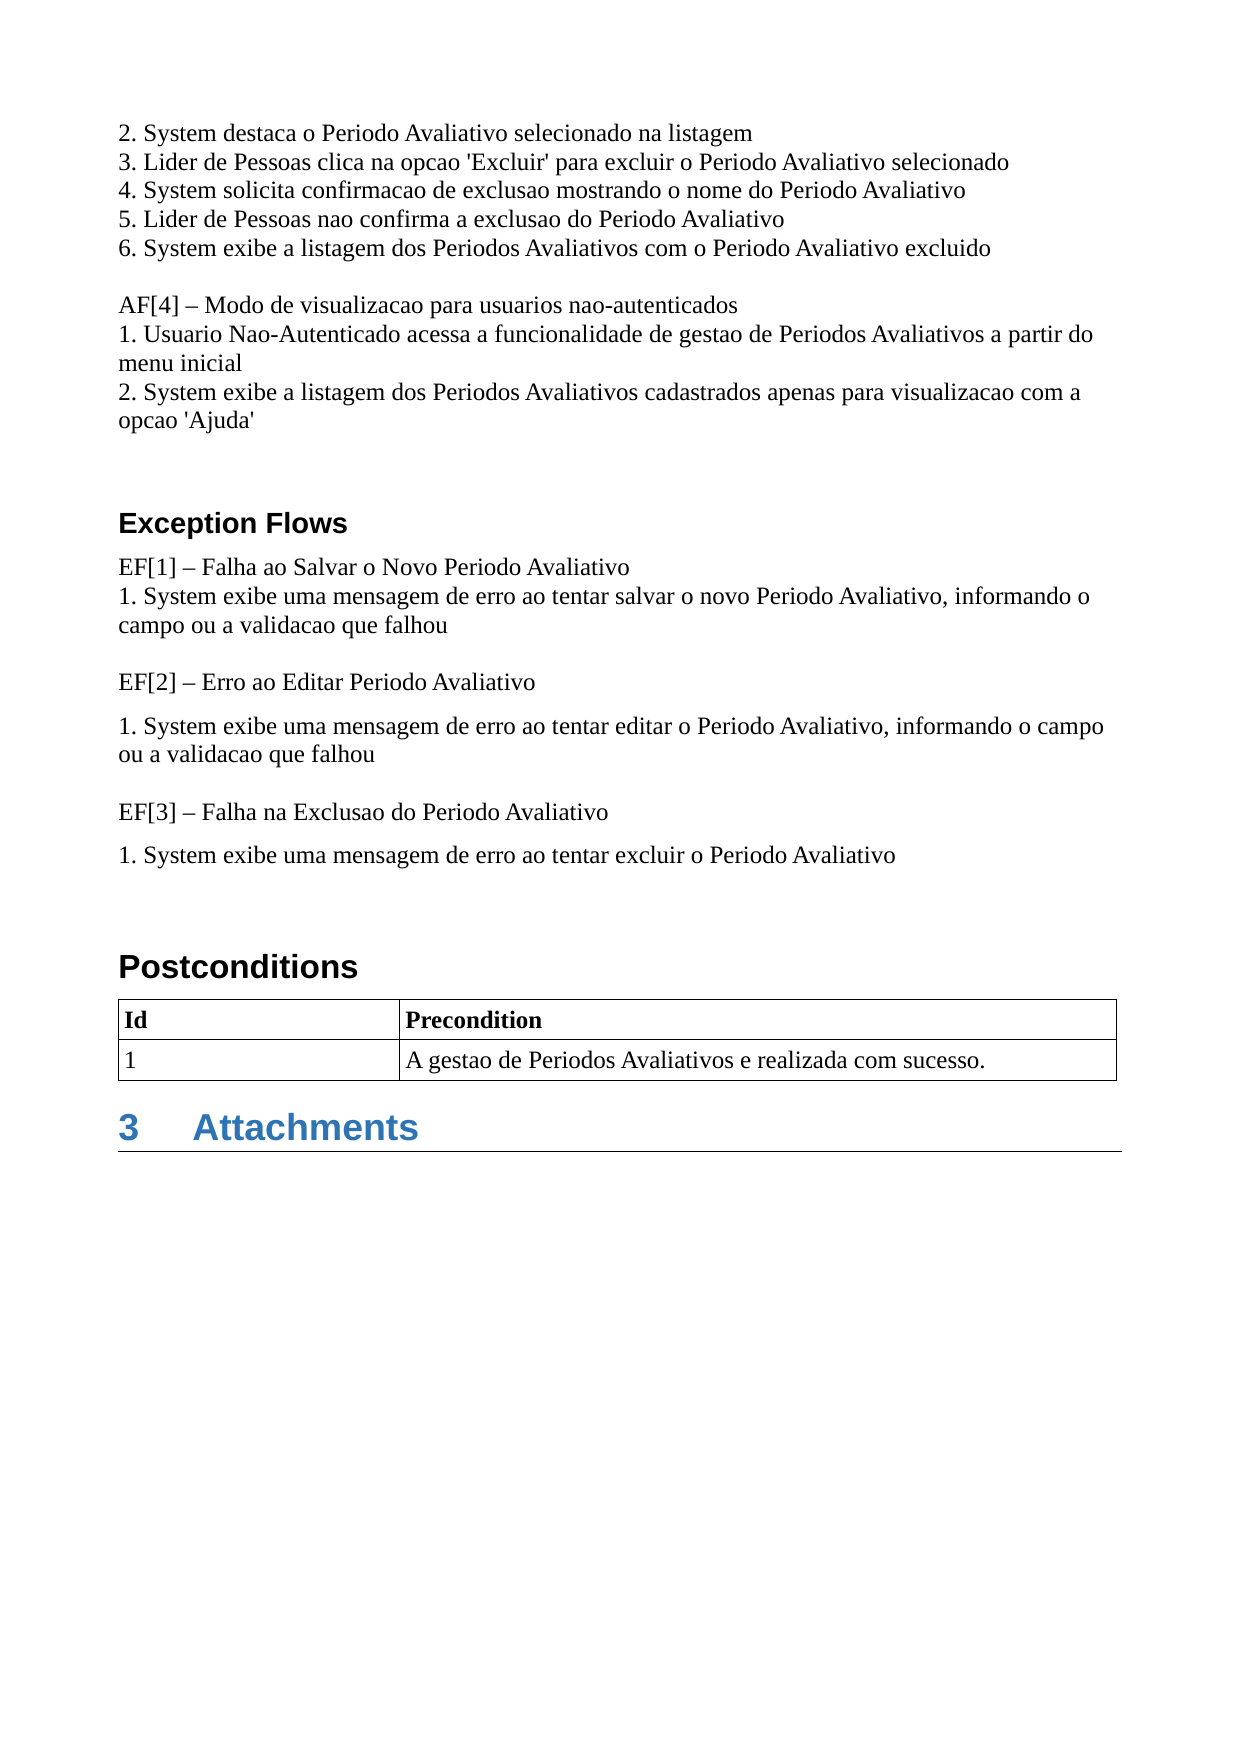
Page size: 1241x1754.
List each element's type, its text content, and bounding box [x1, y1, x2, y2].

subtitle Attachments [118, 1105, 1122, 1151]
subtitle Exception Flows [118, 506, 1122, 540]
table_cell 1 [119, 1040, 399, 1080]
text 1. System exibe uma mensagem de erro ao tentar editar o Periodo Avaliativo, informando o campo ou a validacao que falhou [118, 711, 1122, 768]
text 2. System destaca o Periodo Avaliativo selecionado na listagem [118, 118, 1122, 147]
text EF[2] – Erro ao Editar Periodo Avaliativo [118, 667, 1122, 696]
table_header Id [119, 1000, 399, 1039]
text 3. Lider de Pessoas clica na opcao 'Excluir' para excluir o Periodo Avaliativo selecionado [118, 147, 1122, 176]
text 4. System solicita confirmacao de exclusao mostrando o nome do Periodo Avaliativo [118, 176, 1122, 204]
subtitle Postconditions [118, 947, 1122, 986]
text 1. System exibe uma mensagem de erro ao tentar excluir o Periodo Avaliativo [118, 840, 1122, 869]
text 1. System exibe uma mensagem de erro ao tentar salvar o novo Periodo Avaliativo, informando o campo ou a validacao que falhou [118, 581, 1122, 639]
text 2. System exibe a listagem dos Periodos Avaliativos cadastrados apenas para visualizacao com a opcao 'Ajuda' [118, 377, 1122, 434]
table_header Precondition [400, 1000, 1116, 1039]
text 5. Lider de Pessoas nao confirma a exclusao do Periodo Avaliativo [118, 204, 1122, 233]
text EF[3] – Falha na Exclusao do Periodo Avaliativo [118, 797, 1122, 826]
table_cell A gestao de Periodos Avaliativos e realizada com sucesso. [400, 1040, 1116, 1080]
text 1. Usuario Nao-Autenticado acessa a funcionalidade de gestao de Periodos Avaliativos a partir do menu inicial [118, 319, 1122, 377]
text 6. System exibe a listagem dos Periodos Avaliativos com o Periodo Avaliativo excluido [118, 233, 1122, 262]
text EF[1] – Falha ao Salvar o Novo Periodo Avaliativo [118, 552, 1122, 581]
text AF[4] – Modo de visualizacao para usuarios nao-autenticados [118, 291, 1122, 319]
